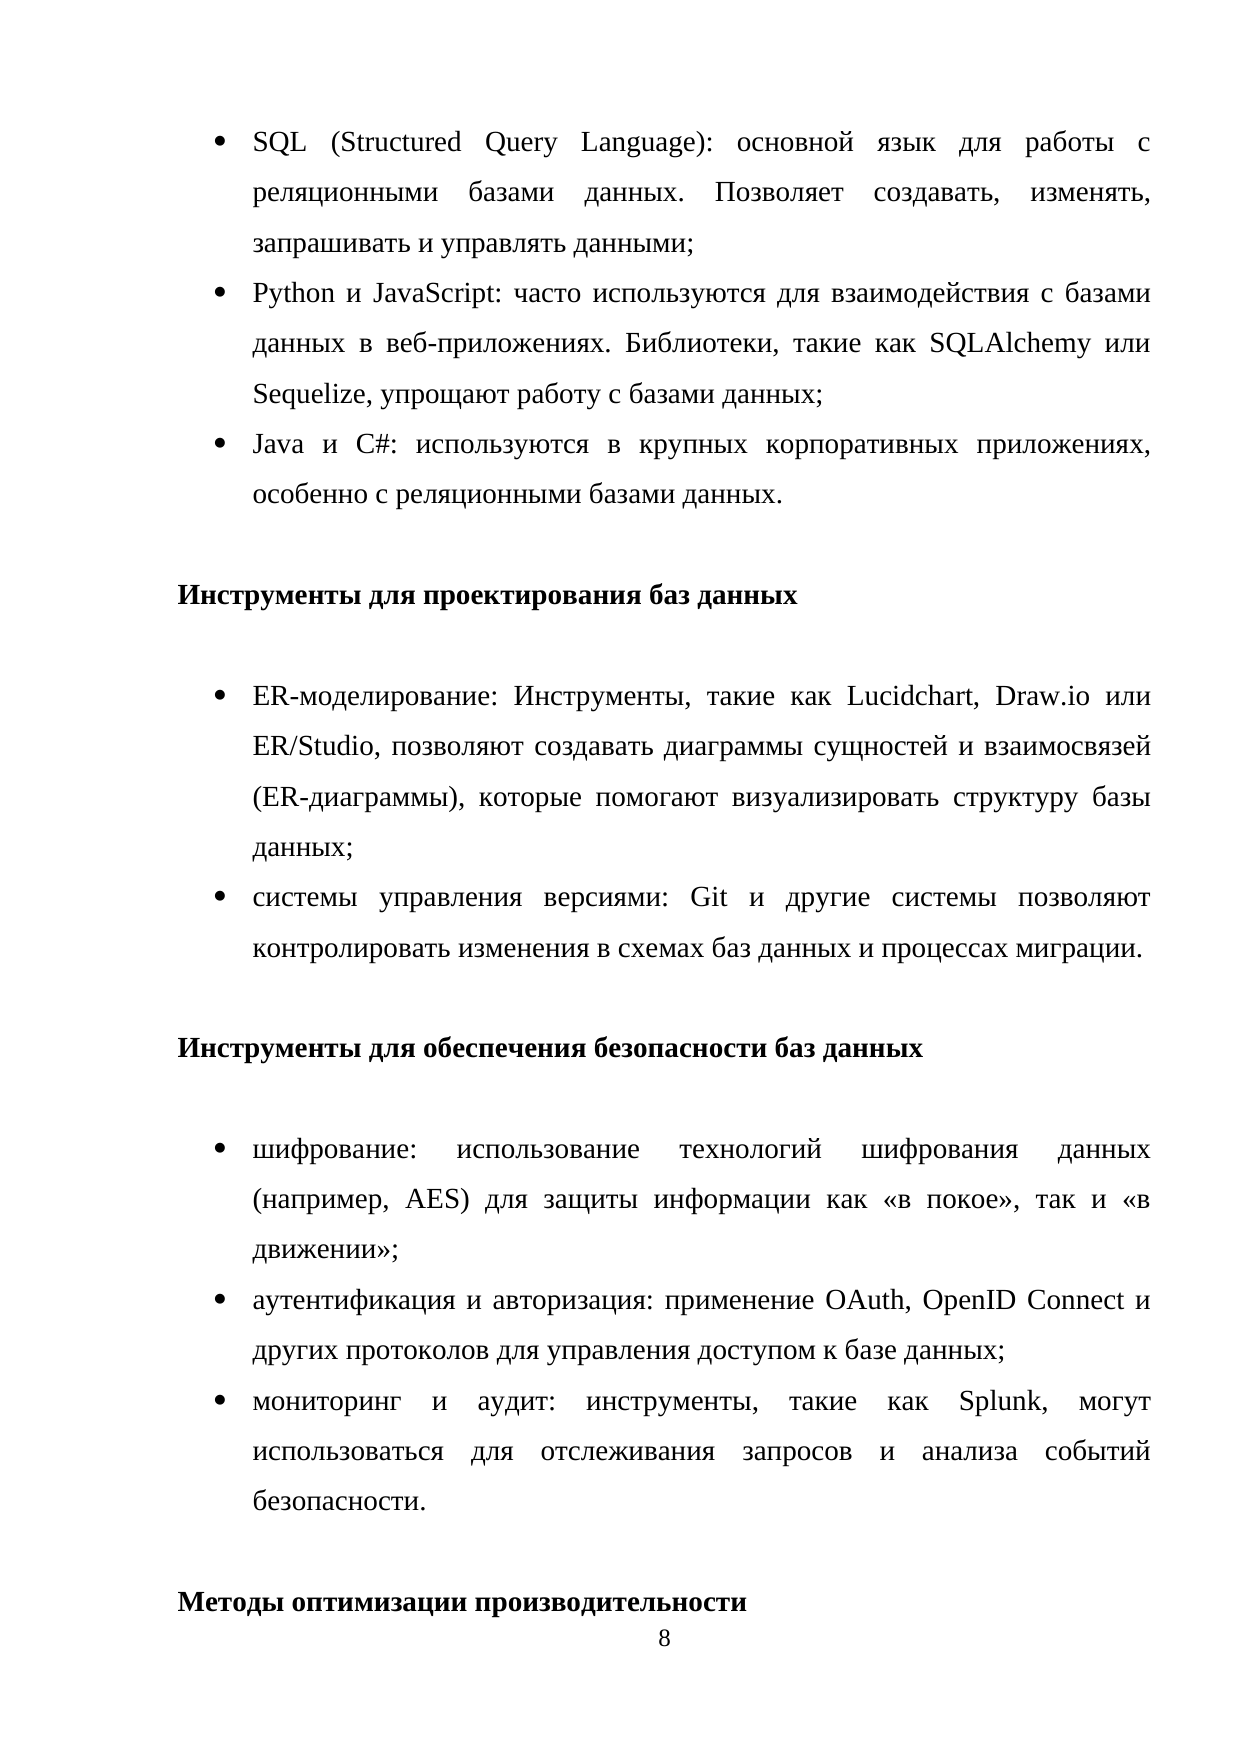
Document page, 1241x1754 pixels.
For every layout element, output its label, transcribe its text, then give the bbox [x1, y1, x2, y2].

list аутентификация и авторизация: применение OAuth, OpenID Connect и других протоколов для управления доступом к базе данных; [215, 1282, 1152, 1366]
list ER-моделирование: Инструменты, такие как Lucidchart, Draw.io или ER/Studio, позволяют создавать диаграммы сущностей и взаимосвязей (ER-диаграммы), которые помогают визуализировать структуру базы данных; [215, 678, 1152, 862]
text Методы оптимизации производительности [177, 1584, 1152, 1618]
list шифрование: использование технологий шифрования данных (например, AES) для защиты информации как «в покое», так и «в движении»; [215, 1131, 1152, 1265]
text Инструменты для проектирования баз данных [177, 577, 1152, 611]
list SQL (Structured Query Language): основной язык для работы с реляционными базами данных. Позволяет создавать, изменять, запрашивать и управлять данными; [215, 124, 1152, 258]
list мониторинг и аудит: инструменты, такие как Splunk, могут использоваться для отслеживания запросов и анализа событий безопасности. [215, 1383, 1152, 1517]
text Инструменты для обеспечения безопасности баз данных [177, 1030, 1152, 1064]
list Python и JavaScript: часто используются для взаимодействия с базами данных в веб-приложениях. Библиотеки, такие как SQLAlchemy или Sequelize, упрощают работу с базами данных; [215, 275, 1152, 409]
list Java и C#: используются в крупных корпоративных приложениях, особенно с реляционными базами данных. [215, 426, 1152, 510]
list системы управления версиями: Git и другие системы позволяют контролировать изменения в схемах баз данных и процессах миграции. [215, 879, 1152, 963]
